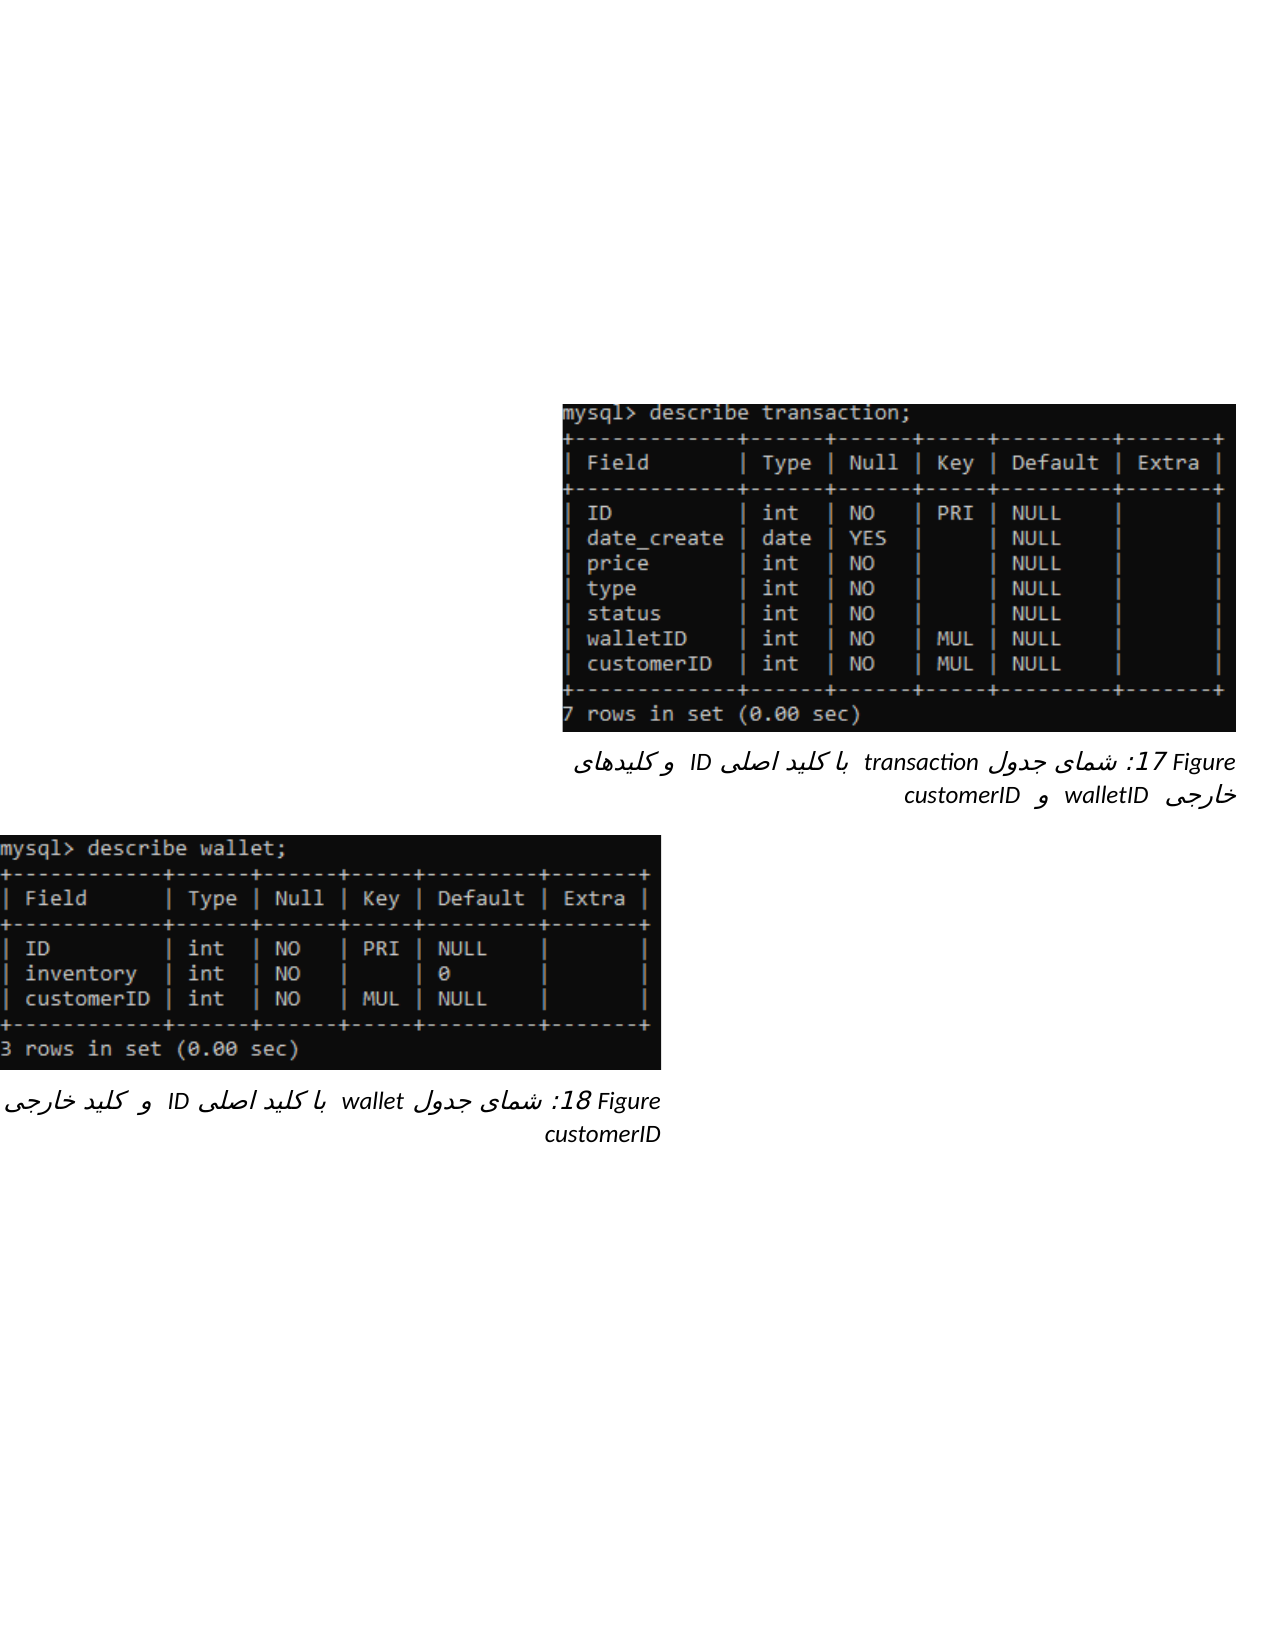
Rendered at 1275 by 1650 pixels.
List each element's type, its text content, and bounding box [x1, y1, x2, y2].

text Figure 17: شمای جدول transaction با کلید اصلی ID و کلید‌های خارجی walletID و customerID [562, 732, 1236, 809]
text Figure 18: شمای جدول wallet با کلید اصلی ID و کلید خارجی customerID [0, 1070, 661, 1148]
picture [562, 404, 1236, 732]
picture [0, 835, 662, 1070]
